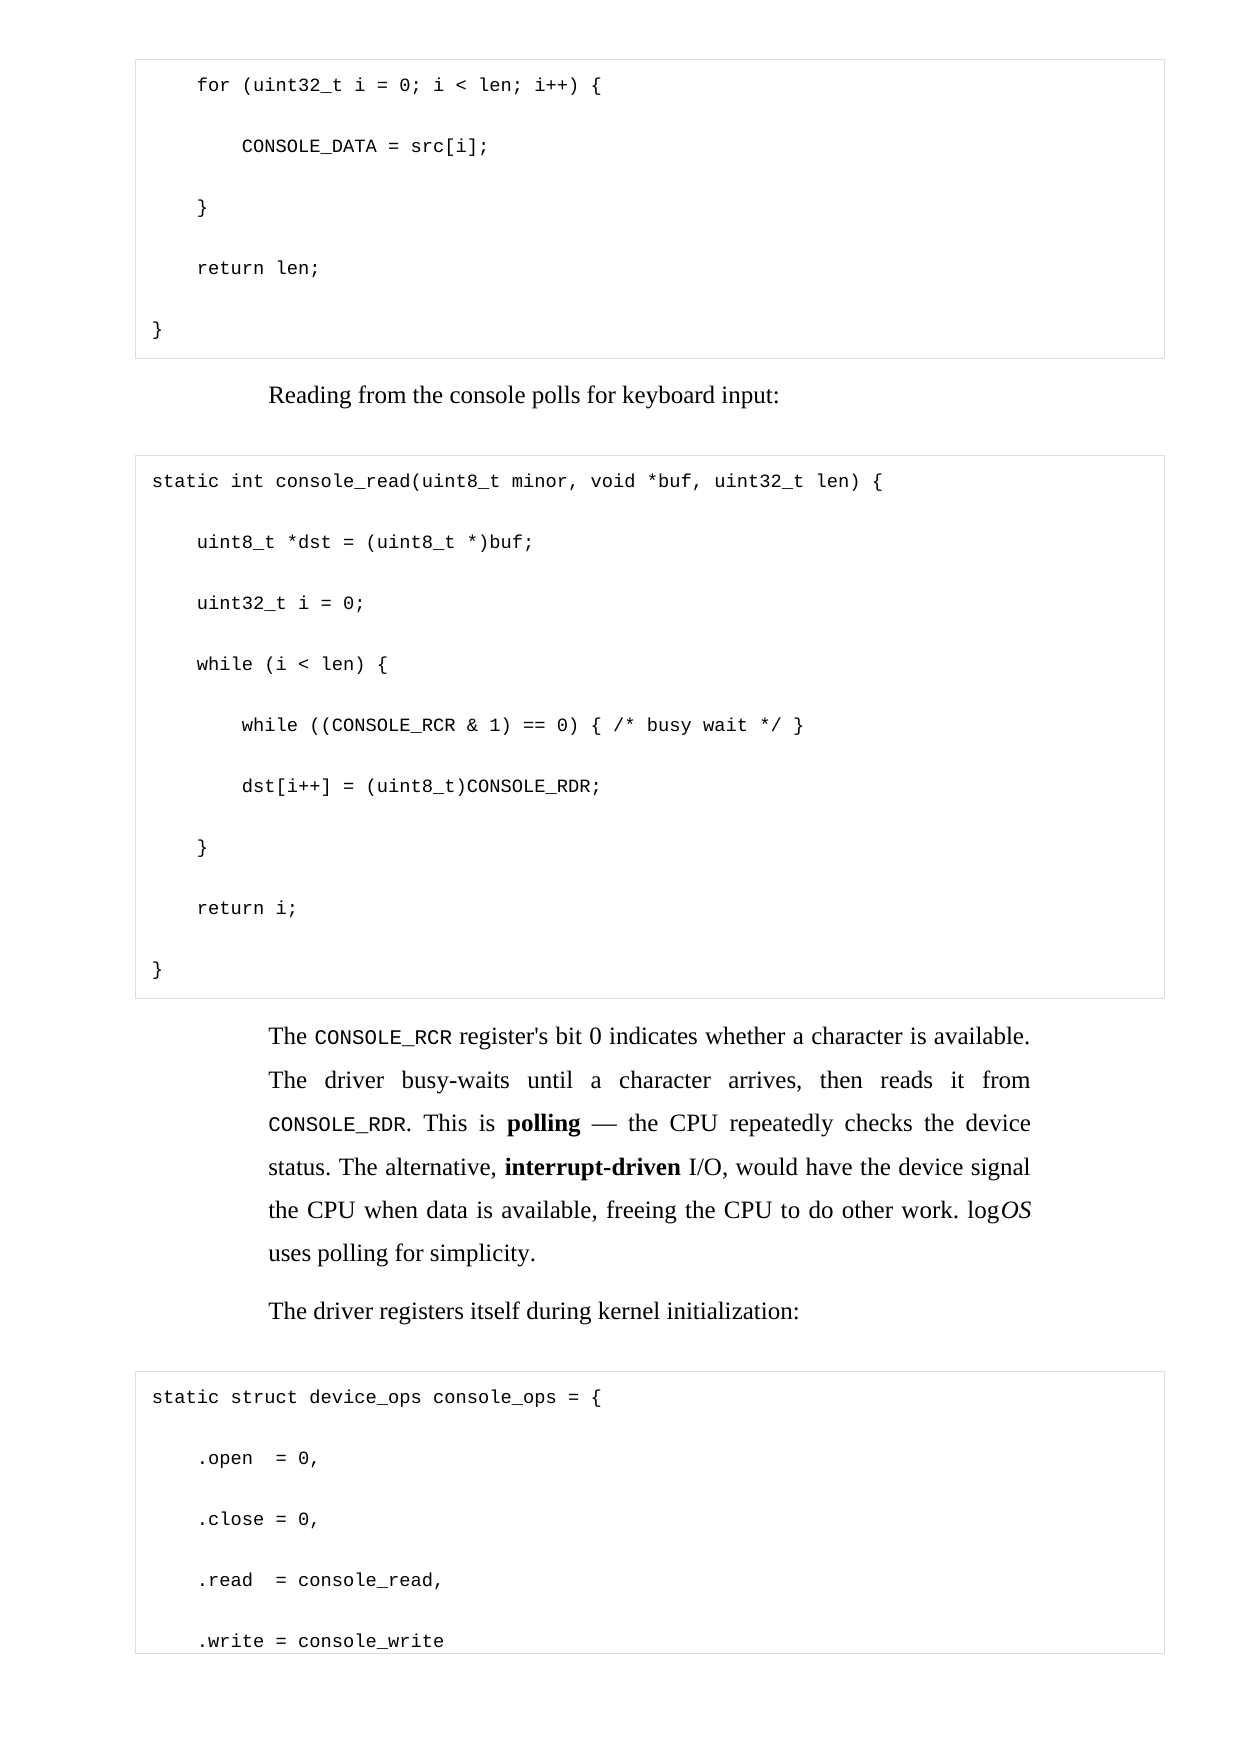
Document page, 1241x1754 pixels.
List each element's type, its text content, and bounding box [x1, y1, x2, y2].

text } [136, 943, 1164, 998]
text while ((CONSOLE_RCR & 1) == 0) { /* busy wait */ } [136, 699, 1164, 737]
text } [136, 821, 1164, 859]
text } [136, 303, 1164, 358]
text .close = 0, [136, 1493, 1164, 1531]
text .write = console_write [136, 1615, 1164, 1653]
text return i; [136, 882, 1164, 920]
text The driver registers itself during kernel initialization: [268, 1296, 1031, 1325]
text uint32_t i = 0; [136, 577, 1164, 615]
text CONSOLE_DATA = src[i]; [136, 120, 1164, 158]
text uint8_t *dst = (uint8_t *)buf; [136, 516, 1164, 554]
text return len; [136, 242, 1164, 280]
text .open = 0, [136, 1432, 1164, 1470]
text .read = console_read, [136, 1554, 1164, 1592]
text static int console_read(uint8_t minor, void *buf, uint32_t len) { [136, 456, 1164, 493]
text static struct device_ops console_ops = { [136, 1372, 1164, 1409]
text dst[i++] = (uint8_t)CONSOLE_RDR; [136, 760, 1164, 798]
text The CONSOLE_RCR register's bit 0 indicates whether a character is available. The driver busy-waits until a character arrives, then reads it from CONSOLE_RDR. This is polling — the CPU repeatedly checks the device status. The alternative, interrupt-driven I/O, would have the device signal the CPU when data is available, freeing the CPU to do other work. logOS uses polling for simplicity. [268, 1021, 1031, 1267]
text Reading from the console polls for keyboard input: [268, 381, 1031, 409]
text } [136, 181, 1164, 219]
text for (uint32_t i = 0; i < len; i++) { [136, 60, 1164, 97]
text while (i < len) { [136, 638, 1164, 676]
